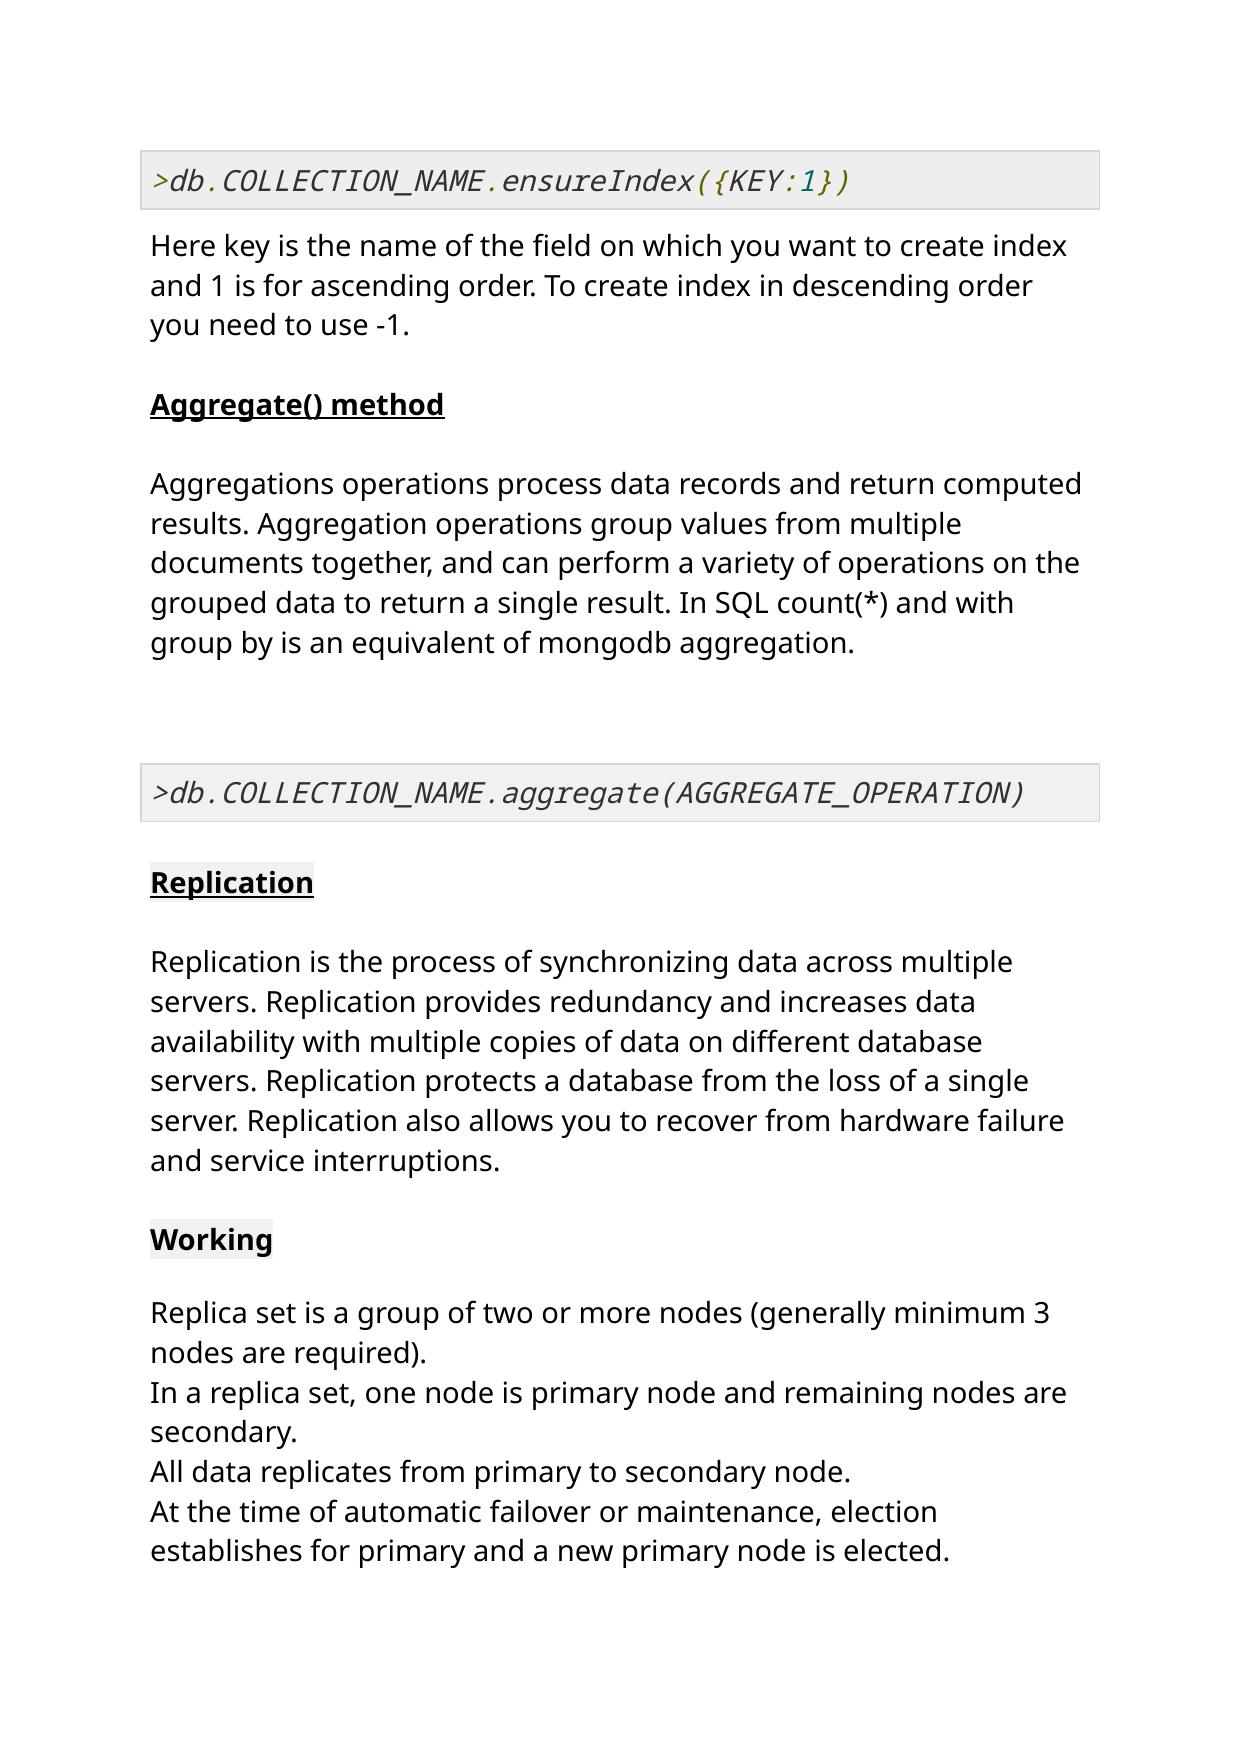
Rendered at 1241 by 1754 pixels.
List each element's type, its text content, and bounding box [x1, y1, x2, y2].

text >db.COLLECTION_NAME.aggregate(AGGREGATE_OPERATION) [142, 765, 1099, 821]
text Replication Replication is the process of synchronizing data across multiple servers. Replication provides redundancy and increases data availability with multiple copies of data on different database servers. Replication protects a database from the loss of a single server. Replication also allows you to recover from hardware failure and service interruptions. Working [150, 822, 1090, 1259]
text Here key is the name of the field on which you want to create index and 1 is for ascending order. To create index in descending order you need to use -1. Aggregate() method Aggregations operations process data records and return computed results. Aggregation operations group values from multiple documents together, and can perform a variety of operations on the grouped data to return a single result. In SQL count(*) and with group by is an equivalent of mongodb aggregation. [150, 225, 1090, 763]
text >db.COLLECTION_NAME.ensureIndex({KEY:1}) [142, 152, 1099, 208]
text Replica set is a group of two or more nodes (generally minimum 3 nodes are required). In a replica set, one node is primary node and remaining nodes are secondary. All data replicates from primary to secondary node. At the time of automatic failover or maintenance, election establishes for primary and a new primary node is elected. [150, 1292, 1090, 1570]
